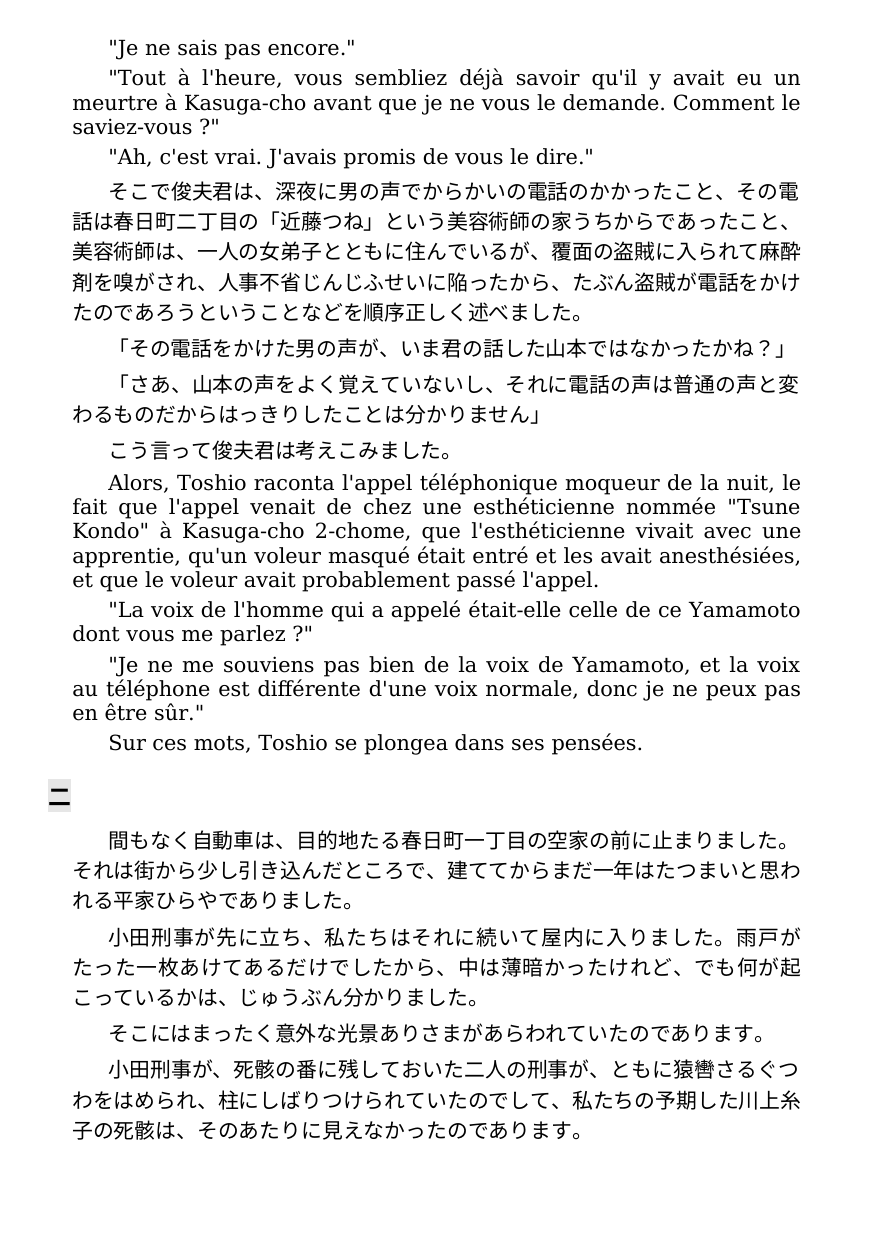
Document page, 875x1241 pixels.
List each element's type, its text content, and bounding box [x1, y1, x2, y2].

text 間もなく自動車は、目的地たる春日町一丁目の空家の前に止まりました。それは街から少し引き込んだところで、建ててからまだ一年はたつまいと思われる平家ひらやでありました。 [72, 824, 802, 915]
text "La voix de l'homme qui a appelé était-elle celle de ce Yamamoto dont vous me parlez ?" [72, 598, 802, 647]
subtitle 二 [71, 779, 838, 812]
text Alors, Toshio raconta l'appel téléphonique moqueur de la nuit, le fait que l'appel venait de chez une esthéticienne nommée "Tsune Kondo" à Kasuga-cho 2-chome, que l'esthéticienne vivait avec une apprentie, qu'un voleur masqué était entré et les avait anesthésiées, et que le voleur avait probablement passé l'appel. [72, 471, 802, 592]
text "Ah, c'est vrai. J'avais promis de vous le dire." [72, 145, 802, 169]
text Sur ces mots, Toshio se plongea dans ses pensées. [72, 731, 802, 756]
text "Tout à l'heure, vous sembliez déjà savoir qu'il y avait eu un meurtre à Kasuga-cho avant que je ne vous le demande. Comment le saviez-vous ?" [72, 66, 802, 139]
text 小田刑事が先に立ち、私たちはそれに続いて屋内に入りました。雨戸がたった一枚あけてあるだけでしたから、中は薄暗かったけれど、でも何が起こっているかは、じゅうぶん分かりました。 [72, 921, 802, 1012]
text そこにはまったく意外な光景ありさまがあらわれていたのであります。 [72, 1017, 802, 1048]
text 小田刑事が、死骸の番に残しておいた二人の刑事が、ともに猿轡さるぐつわをはめられ、柱にしばりつけられていたのでして、私たちの予期した川上糸子の死骸は、そのあたりに見えなかったのであります。 [72, 1054, 802, 1144]
text 「さあ、山本の声をよく覚えていないし、それに電話の声は普通の声と変わるものだからはっきりしたことは分かりません」 [72, 368, 802, 429]
text "Je ne me souviens pas bien de la voix de Yamamoto, et la voix au téléphone est différente d'une voix normale, donc je ne peux pas en être sûr." [72, 653, 802, 725]
text "Je ne sais pas encore." [72, 36, 802, 60]
text そこで俊夫君は、深夜に男の声でからかいの電話のかかったこと、その電話は春日町二丁目の「近藤つね」という美容術師の家うちからであったこと、美容術師は、一人の女弟子とともに住んでいるが、覆面の盗賊に入られて麻酔剤を嗅がされ、人事不省じんじふせいに陥ったから、たぶん盗賊が電話をかけたのであろうということなどを順序正しく述べました。 [72, 175, 802, 326]
text こう言って俊夫君は考えこみました。 [72, 435, 802, 465]
text 「その電話をかけた男の声が、いま君の話した山本ではなかったかね？」 [72, 332, 802, 362]
